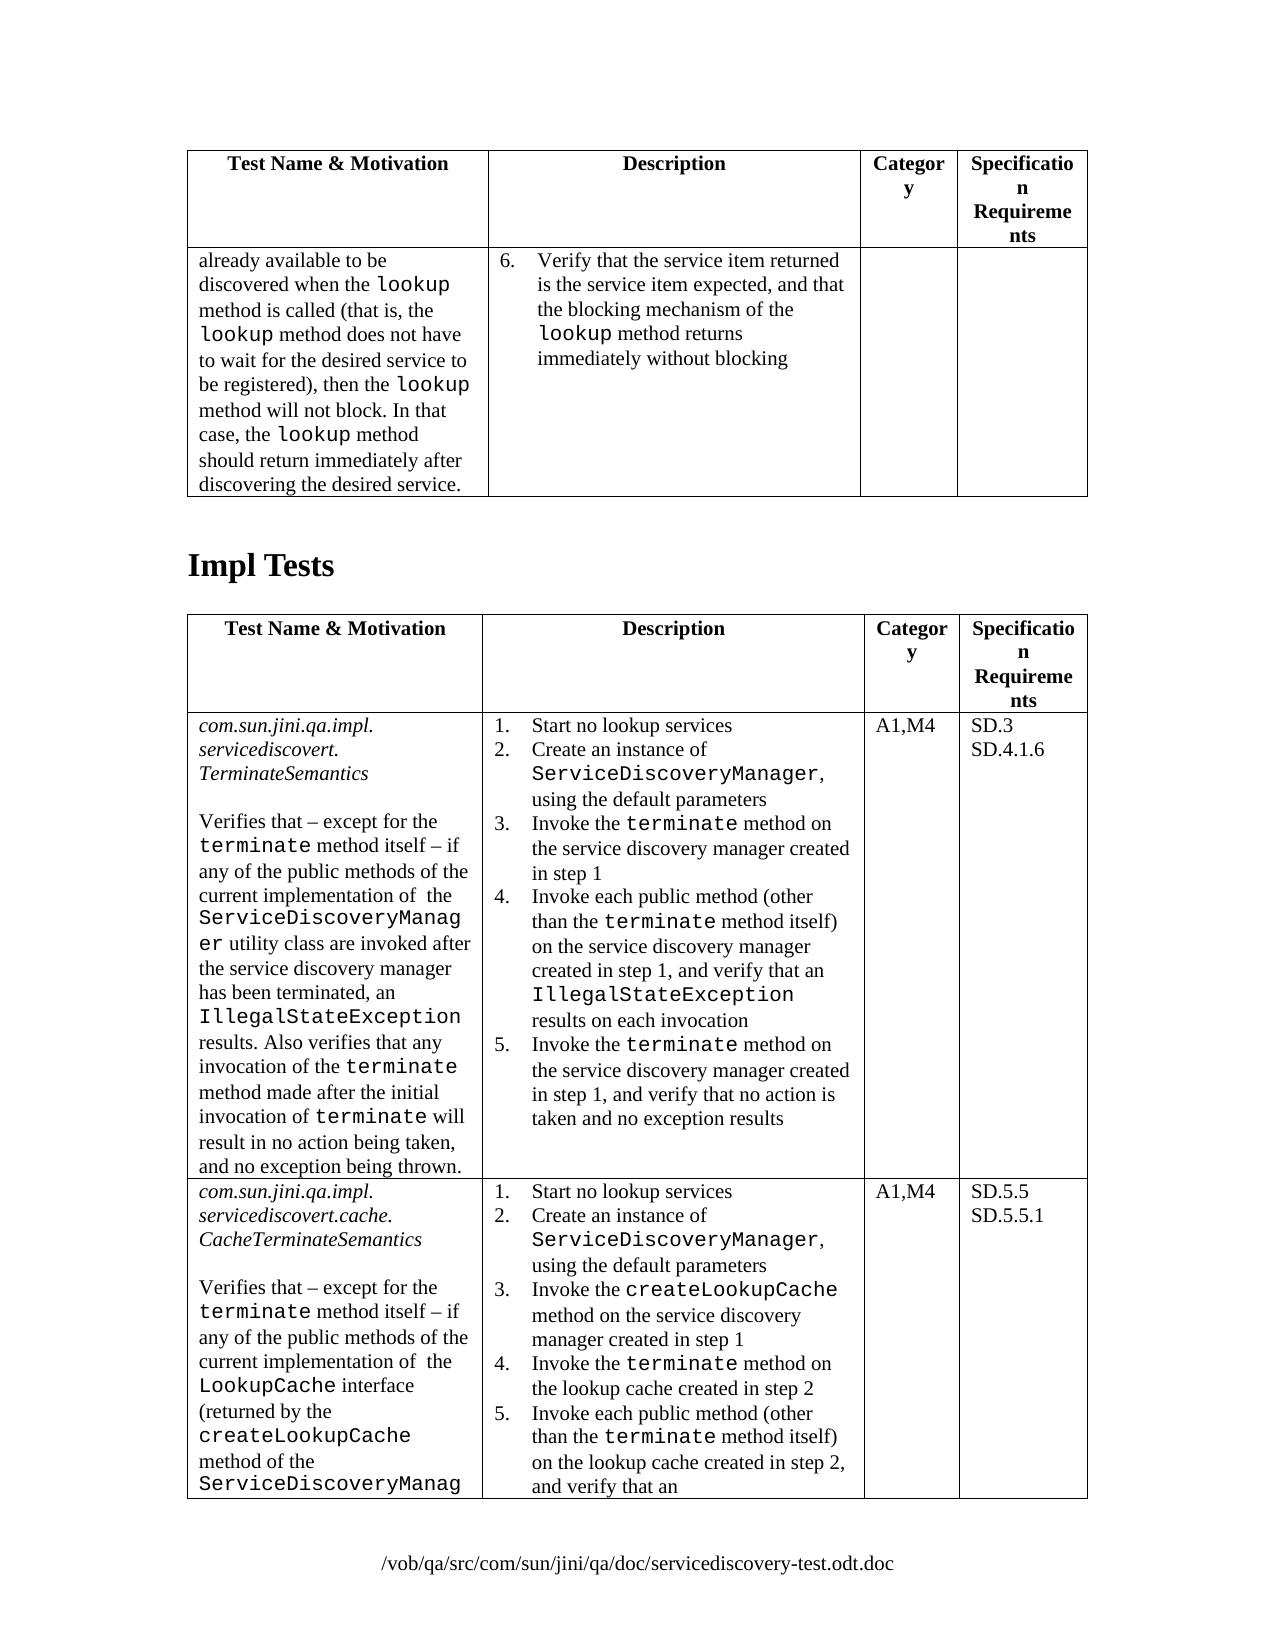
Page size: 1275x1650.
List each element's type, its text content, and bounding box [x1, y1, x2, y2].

subtitle Impl Tests [187, 546, 1087, 584]
table_cell During setup, start N lookup services whose member groups are finite (not NO_GROUPS) and unique (not public) relative to the member groups of all other lookup services running within the same multicast radius of the lookup; and whose locator ports are randomly selected During setup, register M test services with some subset of the lookup services created in step 1 During setup, create an instance of ServiceDiscoveryManager that discovers the lookup services started in step 1, and which uses the default lease renewal manager to manage any leases on registrations with the event mechanism of the lookup services During setup, create a template that will match the test services registered in step 2 based on service type only With respect to the lookup method on the service discovery manager created in step 3, invoke the blocking version that returns a single instance of ServiceItem, inputting the template created in step 4, and inputting null as the filter parameter so that no filtering is applied by the lookup method Verify that the service item returned is the service item expected, and that the blocking mechanism of the lookup method returns immediately without blocking [489, 248, 860, 496]
table_cell SD.5.5 SD.5.5.1 [960, 1179, 1087, 1498]
table_header Test Name & Motivation [188, 615, 482, 712]
table_cell Start no lookup services Create an instance of ServiceDiscoveryManager, using the default parameters Invoke the terminate method on the service discovery manager created in step 1 Invoke each public method (other than the terminate method itself) on the service discovery manager created in step 1, and verify that an IllegalStateException results on each invocation Invoke the terminate method on the service discovery manager created in step 1, and verify that no action is taken and no exception results [483, 713, 864, 1178]
table_cell [958, 248, 1087, 496]
table_cell com.sun.jini.qa.impl. servicediscovert.cache. CacheTerminateSemantics Verifies that – except for the terminate method itself – if any of the public methods of the current implementation of the LookupCache interface (returned by the createLookupCache method of the ServiceDiscoveryManag [188, 1179, 482, 1498]
table_cell [861, 248, 957, 496]
table_cell com.sun.jini.qa.impl. servicediscovert. TerminateSemantics Verifies that – except for the terminate method itself – if any of the public methods of the current implementation of the ServiceDiscoveryManager utility class are invoked after the service discovery manager has been terminated, an IllegalStateException results. Also verifies that any invocation of the terminate method made after the initial invocation of terminate will result in no action being taken, and no exception being thrown. [188, 713, 482, 1178]
table_header Description [483, 615, 864, 712]
table_header Category [861, 151, 957, 247]
table_header Test Name & Motivation [188, 151, 488, 247]
table_cell already available to be discovered when the lookup method is called (that is, the lookup method does not have to wait for the desired service to be registered), then the lookup method will not block. In that case, the lookup method should return immediately after discovering the desired service. [188, 248, 488, 496]
table_cell Start no lookup services Create an instance of ServiceDiscoveryManager, using the default parameters Invoke the createLookupCache method on the service discovery manager created in step 1 Invoke the terminate method on the lookup cache created in step 2 Invoke each public method (other than the terminate method itself) on the lookup cache created in step 2, and verify that an IllegalStateException results on each invocation Invoke the terminate method on the lookup cache created in step 2, and verify that no action is taken and no exception results [483, 1179, 864, 1498]
table_header Specification Requirements [960, 615, 1087, 712]
table_cell A1,M4 [865, 1179, 959, 1498]
table_header Category [865, 615, 959, 712]
table_header Description [489, 151, 860, 247]
table_cell A1,M4 [865, 713, 959, 1178]
table_cell SD.3 SD.4.1.6 [960, 713, 1087, 1178]
table_header Specification Requirements [958, 151, 1087, 247]
